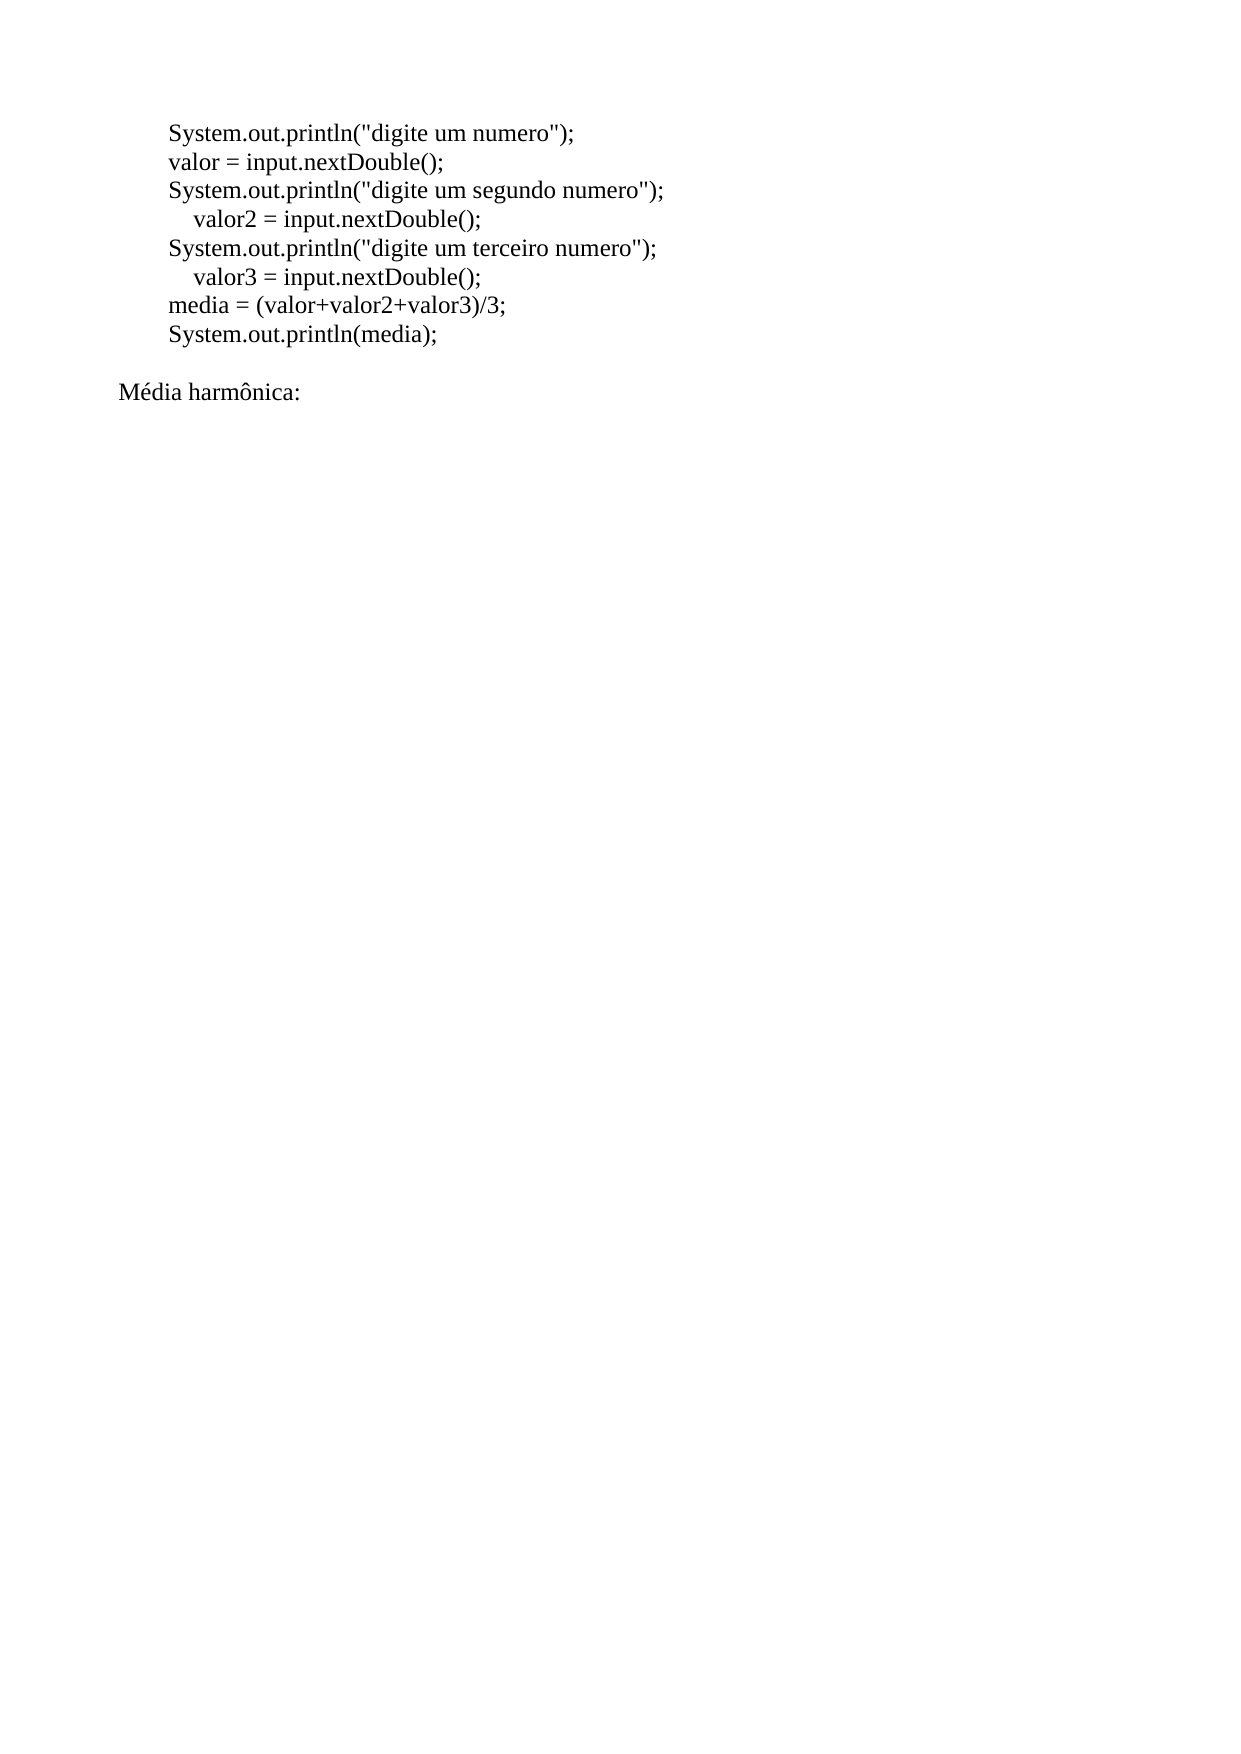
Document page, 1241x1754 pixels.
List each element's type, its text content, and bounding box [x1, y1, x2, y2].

text Média harmônica: [118, 377, 1122, 406]
text media = (valor+valor2+valor3)/3; [118, 291, 1122, 319]
text valor = input.nextDouble(); [118, 147, 1122, 176]
text valor2 = input.nextDouble(); [118, 204, 1122, 233]
text System.out.println("digite um numero"); [118, 118, 1122, 147]
text System.out.println("digite um segundo numero"); [118, 176, 1122, 204]
text valor3 = input.nextDouble(); [118, 262, 1122, 291]
text System.out.println("digite um terceiro numero"); [118, 233, 1122, 262]
text System.out.println(media); [118, 319, 1122, 348]
